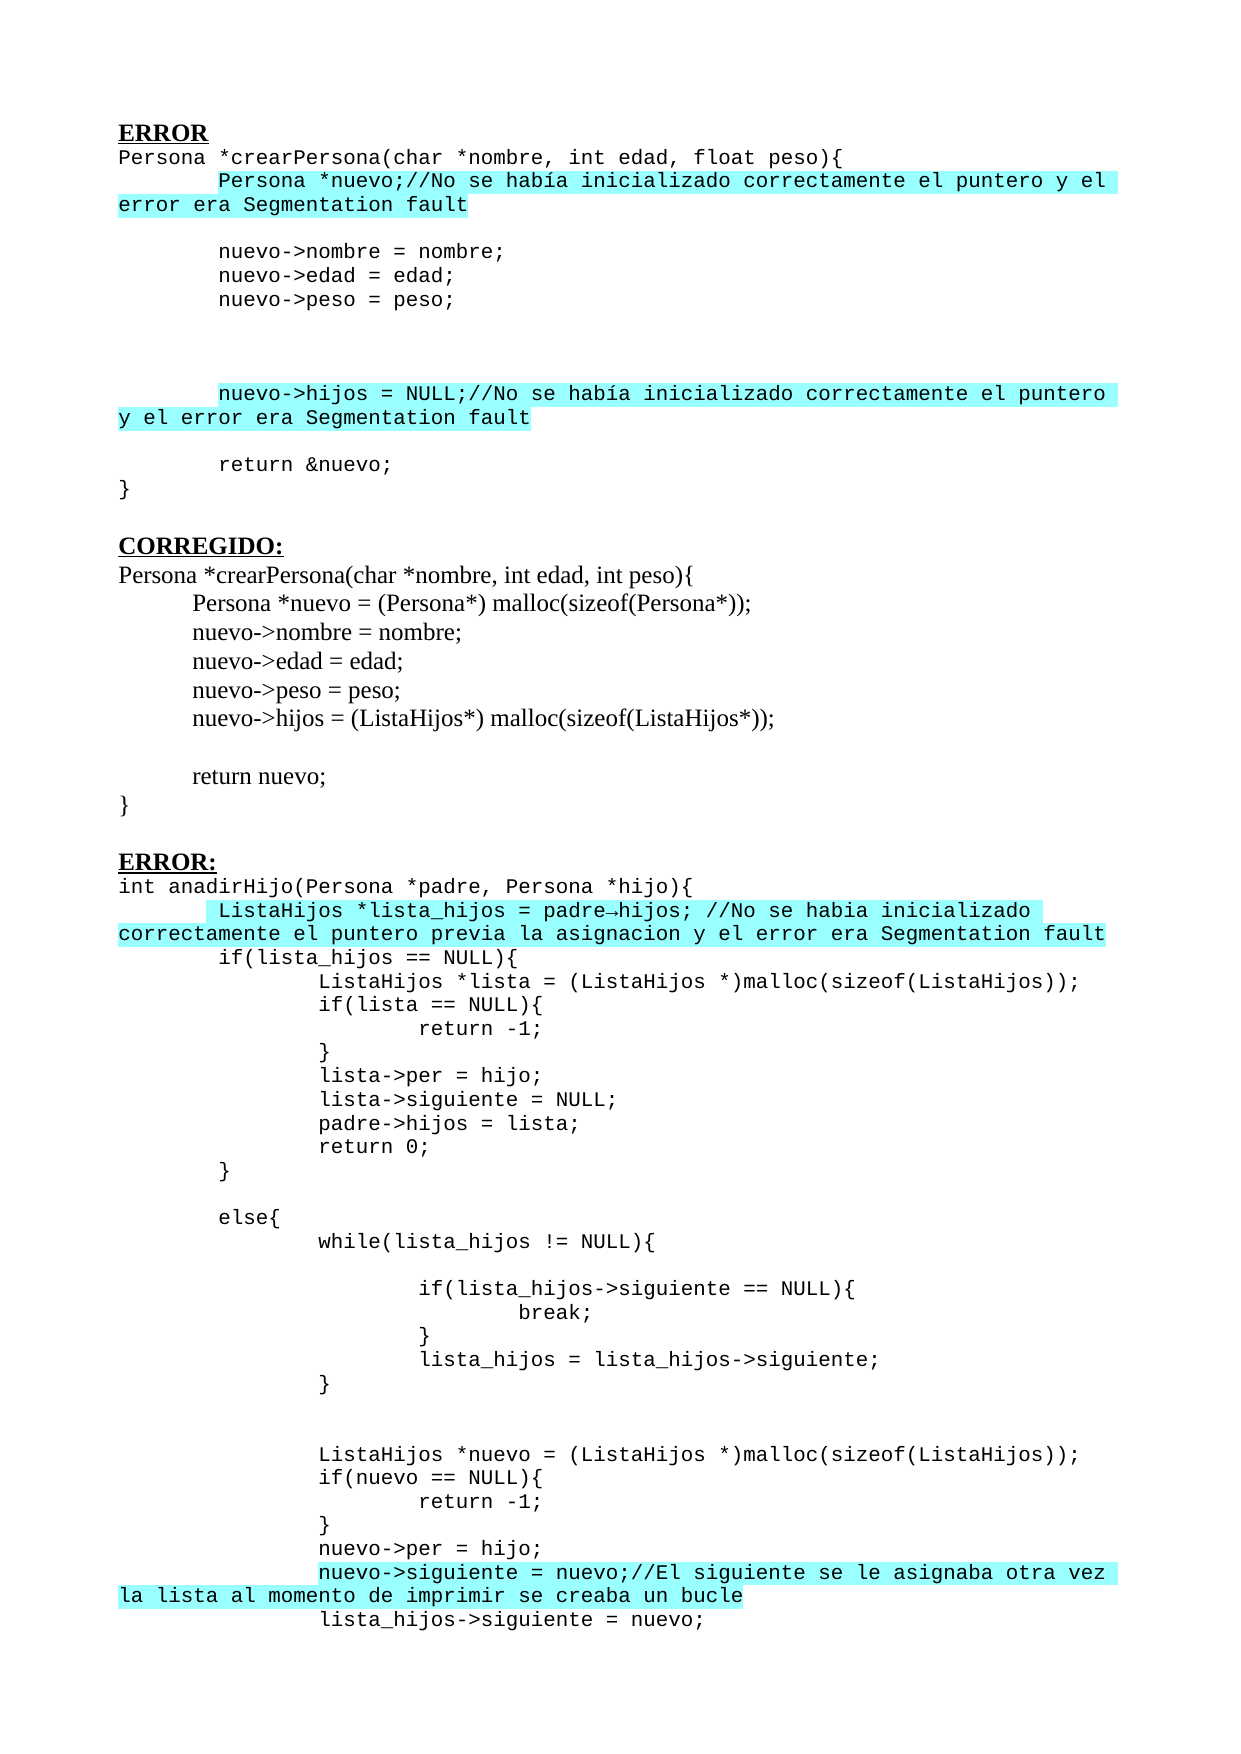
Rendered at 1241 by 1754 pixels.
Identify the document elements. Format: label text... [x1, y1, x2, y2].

text return &nuevo; [118, 454, 1122, 478]
text } [118, 1325, 1122, 1349]
text lista->per = hijo; [118, 1065, 1122, 1089]
text nuevo->hijos = NULL;//No se había inicializado correctamente el puntero y el error era Segmentation fault [118, 383, 1122, 431]
text Persona *crearPersona(char *nombre, int edad, int peso){ [118, 560, 1122, 588]
text CORREGIDO: [118, 531, 1122, 560]
text } [118, 1042, 1122, 1065]
text if(lista == NULL){ [118, 994, 1122, 1018]
text } [118, 1514, 1122, 1538]
text return -1; [118, 1018, 1122, 1042]
text nuevo->peso = peso; [118, 289, 1122, 312]
text } [118, 1160, 1122, 1183]
text nuevo->nombre = nombre; [118, 617, 1122, 646]
text nuevo->siguiente = nuevo;//El siguiente se le asignaba otra vez la lista al momento de imprimir se creaba un bucle [118, 1562, 1122, 1609]
text return -1; [118, 1491, 1122, 1514]
text nuevo->nombre = nombre; [118, 241, 1122, 265]
text padre->hijos = lista; [118, 1112, 1122, 1136]
text lista_hijos = lista_hijos->siguiente; [118, 1349, 1122, 1373]
text Persona *crearPersona(char *nombre, int edad, float peso){ [118, 147, 1122, 171]
text nuevo->edad = edad; [118, 265, 1122, 289]
text lista_hijos->siguiente = nuevo; [118, 1609, 1122, 1633]
text if(lista_hijos->siguiente == NULL){ [118, 1278, 1122, 1302]
text else{ [118, 1207, 1122, 1231]
text } [118, 790, 1122, 818]
text ERROR: [118, 847, 1122, 876]
text break; [118, 1302, 1122, 1325]
text return 0; [118, 1136, 1122, 1160]
text } [118, 478, 1122, 502]
text if(nuevo == NULL){ [118, 1467, 1122, 1491]
text lista->siguiente = NULL; [118, 1089, 1122, 1112]
text nuevo->peso = peso; [118, 675, 1122, 703]
text nuevo->edad = edad; [118, 646, 1122, 675]
text return nuevo; [118, 761, 1122, 790]
text ERROR [118, 118, 1122, 147]
text ListaHijos *lista_hijos = padre→hijos; //No se habia inicializado correctamente el puntero previa la asignacion y el error era Segmentation fault [118, 900, 1122, 947]
text } [118, 1373, 1122, 1396]
text nuevo->hijos = (ListaHijos*) malloc(sizeof(ListaHijos*)); [118, 703, 1122, 732]
text Persona *nuevo;//No se había inicializado correctamente el puntero y el error era Segmentation fault [118, 171, 1122, 218]
text while(lista_hijos != NULL){ [118, 1231, 1122, 1254]
text nuevo->per = hijo; [118, 1538, 1122, 1562]
text if(lista_hijos == NULL){ [118, 947, 1122, 971]
text Persona *nuevo = (Persona*) malloc(sizeof(Persona*)); [118, 588, 1122, 617]
text ListaHijos *lista = (ListaHijos *)malloc(sizeof(ListaHijos)); [118, 971, 1122, 994]
text int anadirHijo(Persona *padre, Persona *hijo){ [118, 876, 1122, 900]
text ListaHijos *nuevo = (ListaHijos *)malloc(sizeof(ListaHijos)); [118, 1443, 1122, 1467]
